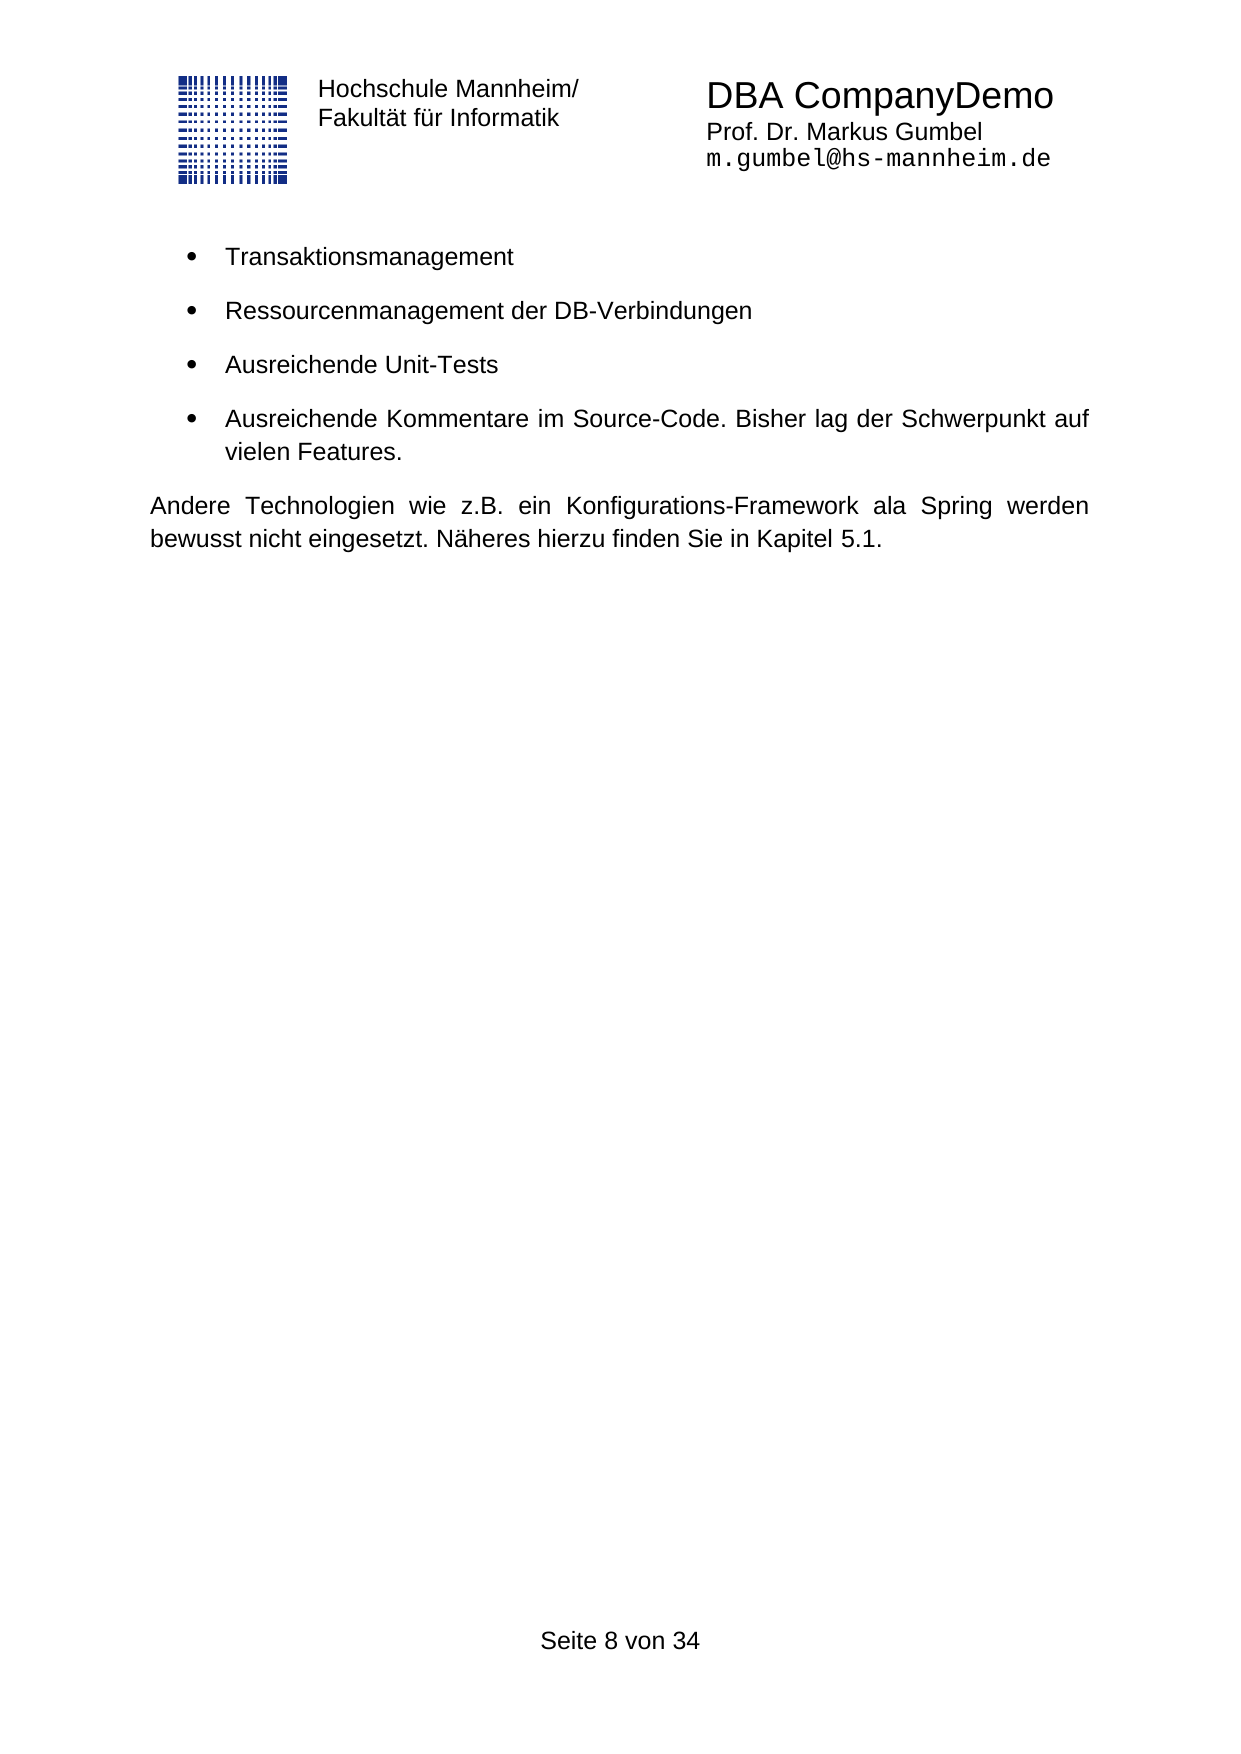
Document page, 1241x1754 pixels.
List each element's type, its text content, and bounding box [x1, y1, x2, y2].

list Ausreichende Kommentare im Source-Code. Bisher lag der Schwerpunkt auf vielen Features. [187, 404, 1090, 466]
picture [176, 73, 289, 185]
list Ausreichende Unit-Tests [187, 350, 1090, 379]
text Andere Technologien wie z.B. ein Konfigurations-Framework ala Spring werden bewusst nicht eingesetzt. Näheres hierzu finden Sie in Kapitel 5.1. [150, 491, 1090, 552]
list Transaktionsmanagement [187, 242, 1090, 271]
list Ressourcenmanagement der DB-Verbindungen [187, 296, 1090, 325]
